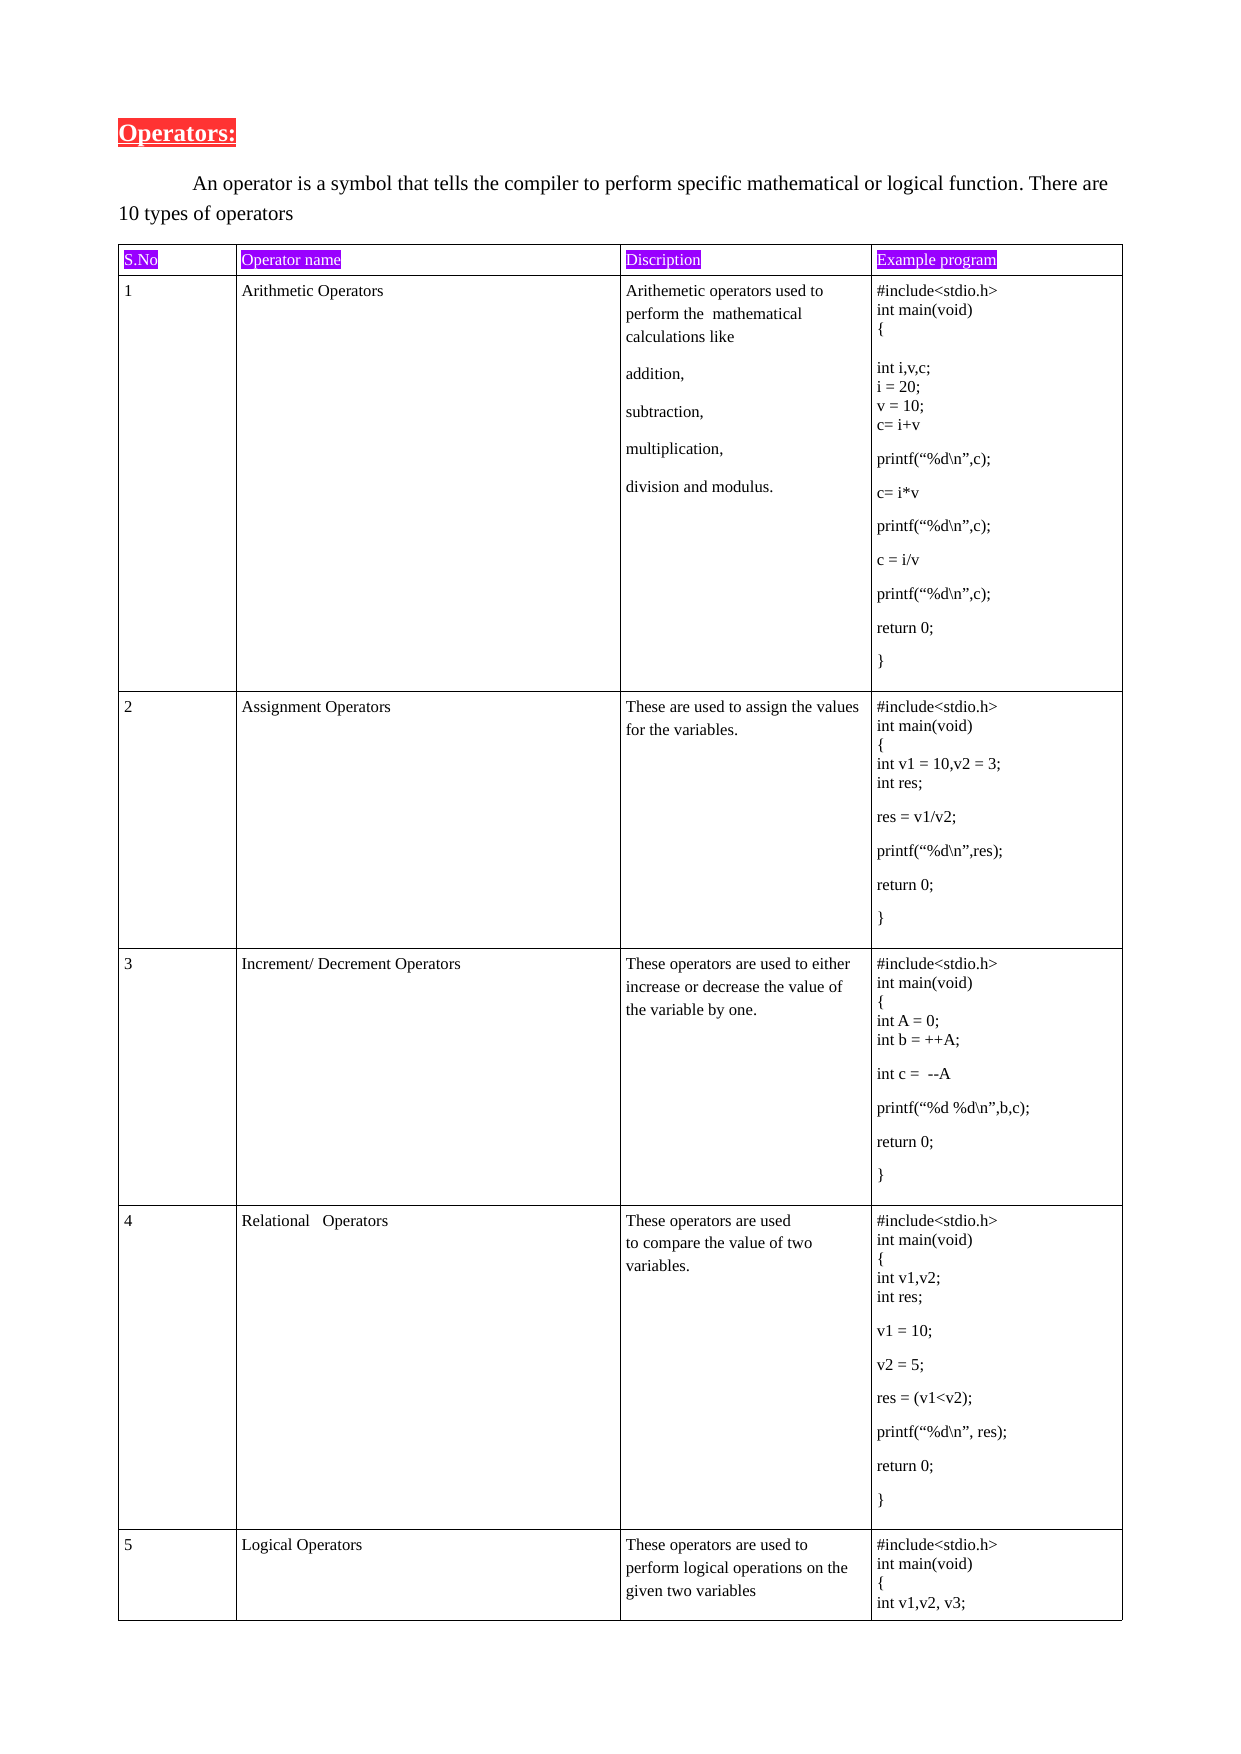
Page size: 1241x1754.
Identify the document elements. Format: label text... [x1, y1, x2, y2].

table_cell 1 [119, 276, 236, 691]
table_cell These operators are used to perform logical operations on the given two variables [621, 1530, 871, 1620]
table_cell Logical Operators [237, 1530, 620, 1620]
table_cell #include<stdio.h> int main(void) { int v1,v2; int res; v1 = 10; v2 = 5; res = (v1<v2); printf(“%d\n”, res); return 0; } [872, 1206, 1122, 1529]
table_cell #include<stdio.h> int main(void) { int v1,v2, v3; [872, 1530, 1122, 1620]
table_header Example program [872, 245, 1122, 275]
table_cell Arithmetic Operators [237, 276, 620, 691]
table_cell 2 [119, 692, 236, 948]
table_cell These are used to assign the values for the variables. [621, 692, 871, 948]
text An operator is a symbol that tells the compiler to perform specific mathematical or logical function. There are 10 types of operators [118, 167, 1122, 225]
table_header S.No [119, 245, 236, 275]
table_cell 5 [119, 1530, 236, 1620]
table_cell Relational Operators [237, 1206, 620, 1529]
table_header Discription [621, 245, 871, 275]
table_cell Increment/ Decrement Operators [237, 949, 620, 1204]
table_cell 4 [119, 1206, 236, 1529]
table_header Operator name [237, 245, 620, 275]
table_cell Arithemetic operators used to perform the mathematical calculations like addition, subtraction, multiplication, division and modulus. [621, 276, 871, 691]
table_cell Assignment Operators [237, 692, 620, 948]
table_cell #include<stdio.h> int main(void) { int A = 0; int b = ++A; int c = --A printf(“%d %d\n”,b,c); return 0; } [872, 949, 1122, 1204]
table_cell #include<stdio.h> int main(void) { int i,v,c; i = 20; v = 10; c= i+v printf(“%d\n”,c); c= i*v printf(“%d\n”,c); c = i/v printf(“%d\n”,c); return 0; } [872, 276, 1122, 691]
table_cell These operators are used to either increase or decrease the value of the variable by one. [621, 949, 871, 1204]
table_cell 3 [119, 949, 236, 1204]
table_cell #include<stdio.h> int main(void) { int v1 = 10,v2 = 3; int res; res = v1/v2; printf(“%d\n”,res); return 0; } [872, 692, 1122, 948]
text Operators: [118, 118, 1122, 147]
table_cell These operators are used to compare the value of two variables. [621, 1206, 871, 1529]
